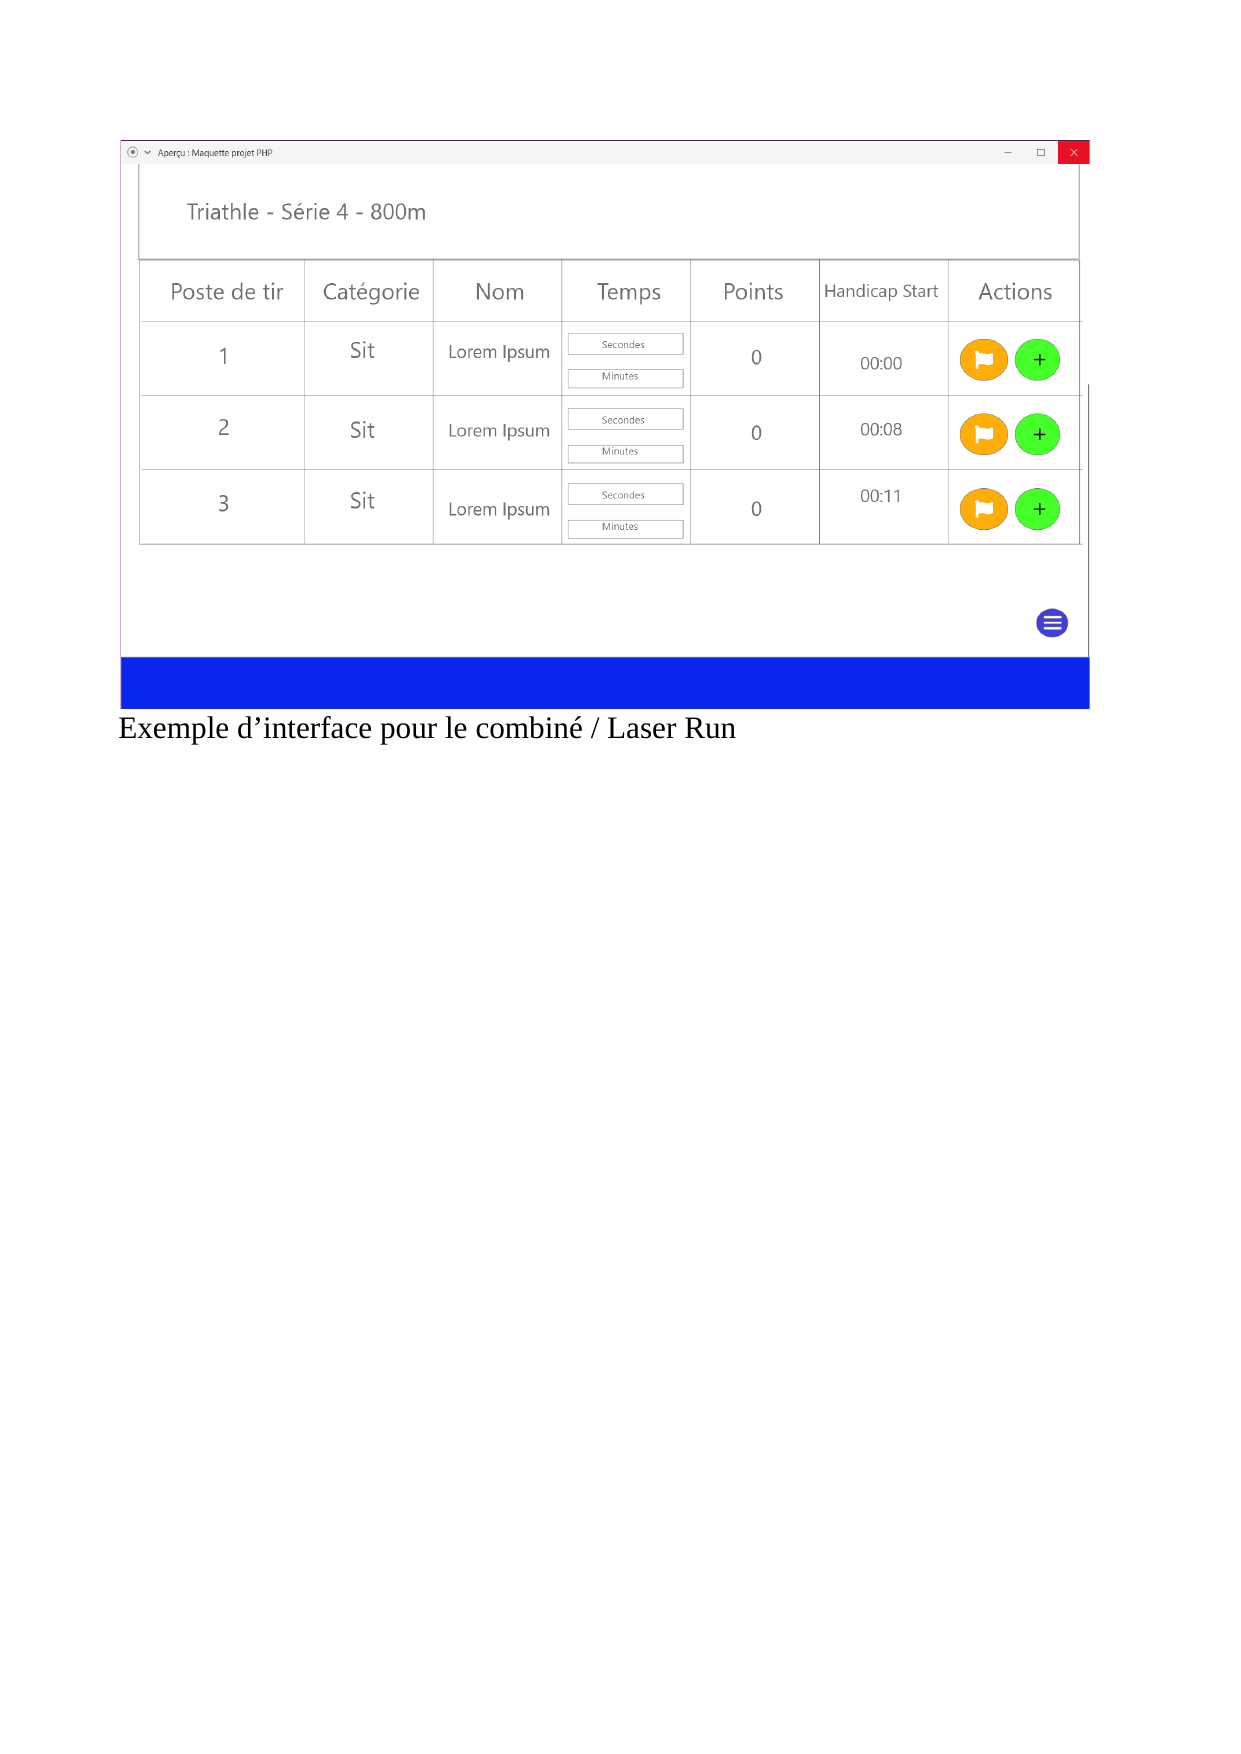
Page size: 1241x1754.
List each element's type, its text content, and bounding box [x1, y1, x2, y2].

text Exemple d’interface pour le combiné / Laser Run [118, 118, 1122, 745]
picture [120, 140, 1090, 709]
